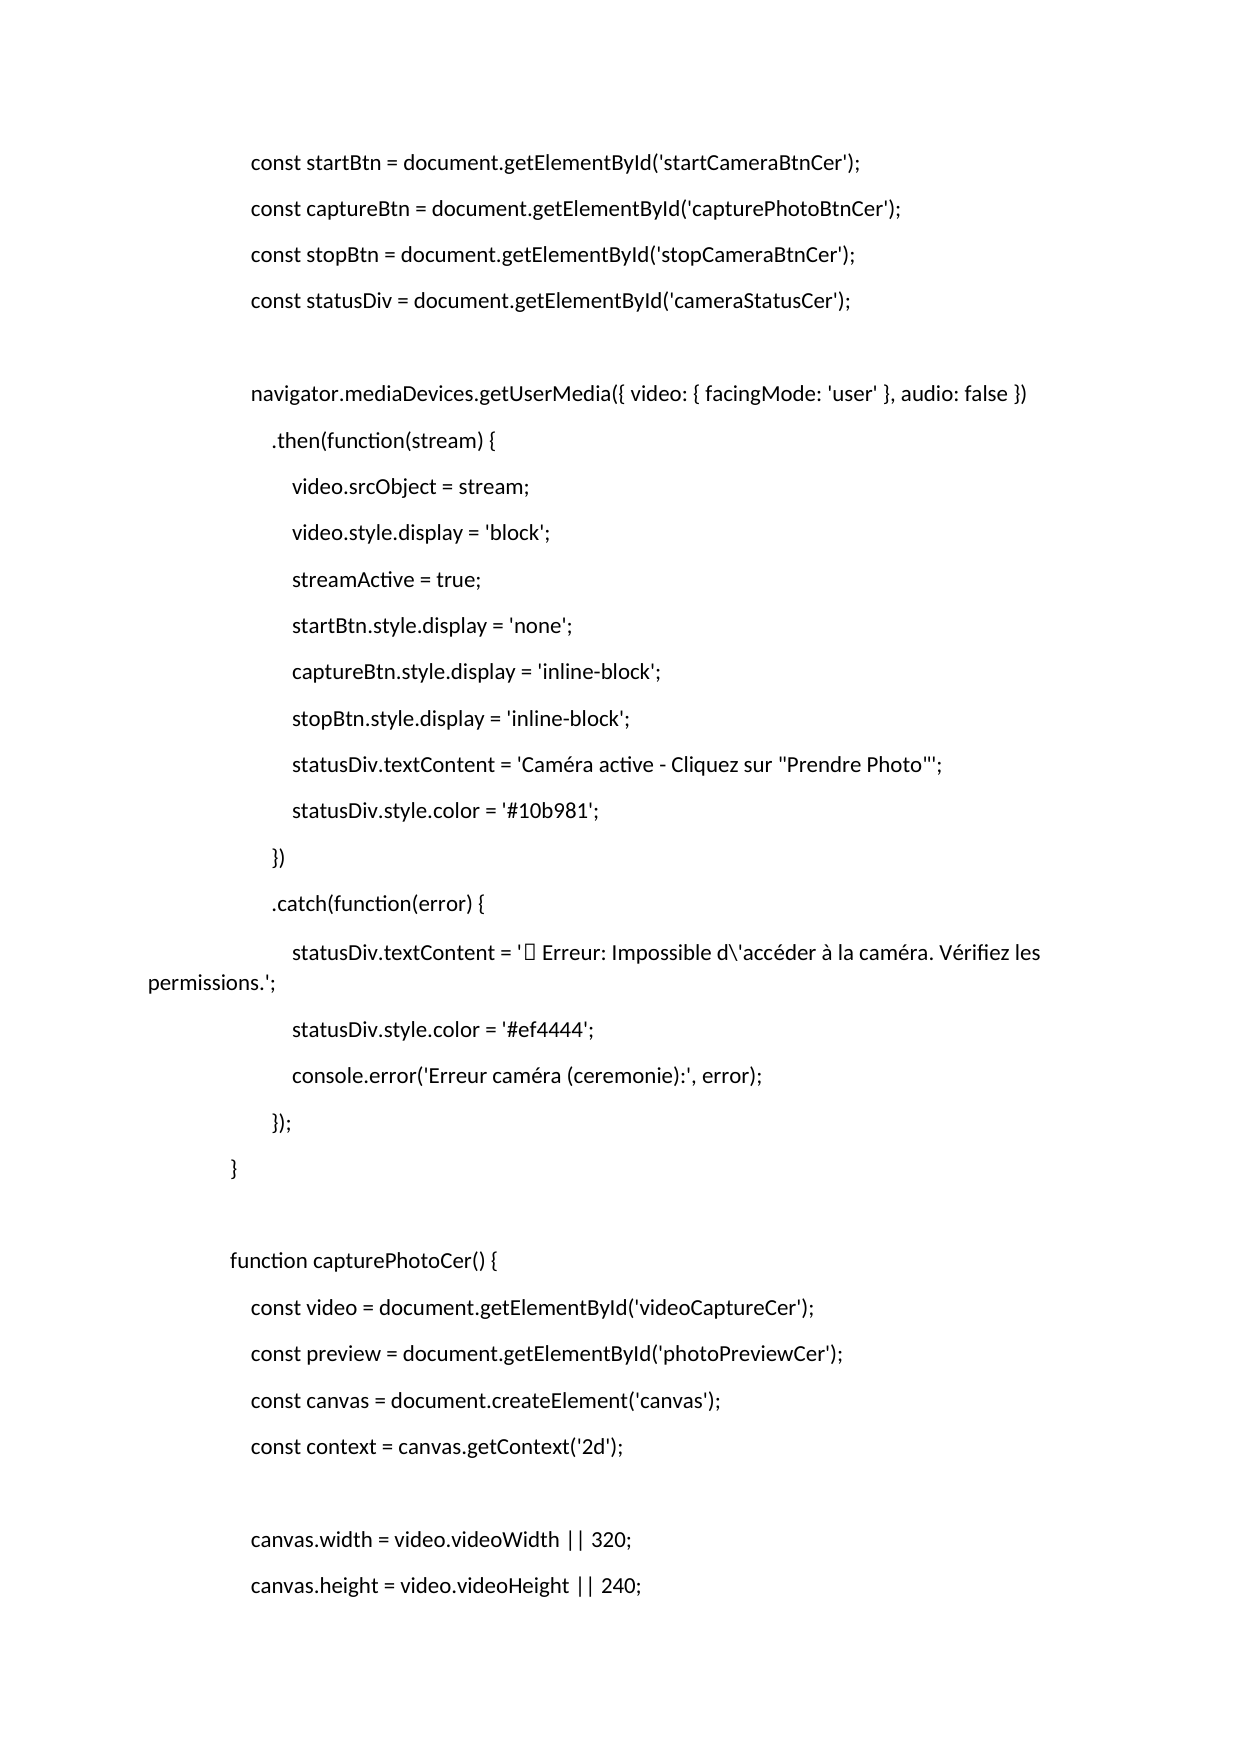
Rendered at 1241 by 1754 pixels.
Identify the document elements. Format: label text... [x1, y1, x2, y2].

text statusDiv.textContent = '❌ Erreur: Impossible d\'accéder à la caméra. Vérifiez les permissions.'; [148, 936, 1093, 997]
text const canvas = document.createElement('canvas'); [148, 1386, 1093, 1414]
text } [148, 1154, 1093, 1182]
text const context = canvas.getContext('2d'); [148, 1432, 1093, 1460]
text const video = document.getElementById('videoCaptureCer'); [148, 1293, 1093, 1321]
text const preview = document.getElementById('photoPreviewCer'); [148, 1339, 1093, 1367]
text canvas.height = video.videoHeight || 240; [148, 1571, 1093, 1599]
text console.error('Erreur caméra (ceremonie):', error); [148, 1061, 1093, 1089]
text .catch(function(error) { [148, 889, 1093, 917]
text video.srcObject = stream; [148, 472, 1093, 500]
text stopBtn.style.display = 'inline-block'; [148, 704, 1093, 732]
text .then(function(stream) { [148, 426, 1093, 454]
text statusDiv.style.color = '#ef4444'; [148, 1015, 1093, 1043]
text function capturePhotoCer() { [148, 1247, 1093, 1275]
text streamActive = true; [148, 565, 1093, 593]
text const stopBtn = document.getElementById('stopCameraBtnCer'); [148, 240, 1093, 268]
text video.style.display = 'block'; [148, 518, 1093, 546]
text navigator.mediaDevices.getUserMedia({ video: { facingMode: 'user' }, audio: false }) [148, 379, 1093, 407]
text const statusDiv = document.getElementById('cameraStatusCer'); [148, 287, 1093, 315]
text }); [148, 1108, 1093, 1136]
text canvas.width = video.videoWidth || 320; [148, 1525, 1093, 1553]
text }) [148, 843, 1093, 871]
text startBtn.style.display = 'none'; [148, 611, 1093, 639]
text statusDiv.textContent = 'Caméra active - Cliquez sur "Prendre Photo"'; [148, 750, 1093, 778]
text captureBtn.style.display = 'inline-block'; [148, 657, 1093, 686]
text const startBtn = document.getElementById('startCameraBtnCer'); [148, 148, 1093, 176]
text const captureBtn = document.getElementById('capturePhotoBtnCer'); [148, 194, 1093, 222]
text statusDiv.style.color = '#10b981'; [148, 797, 1093, 824]
